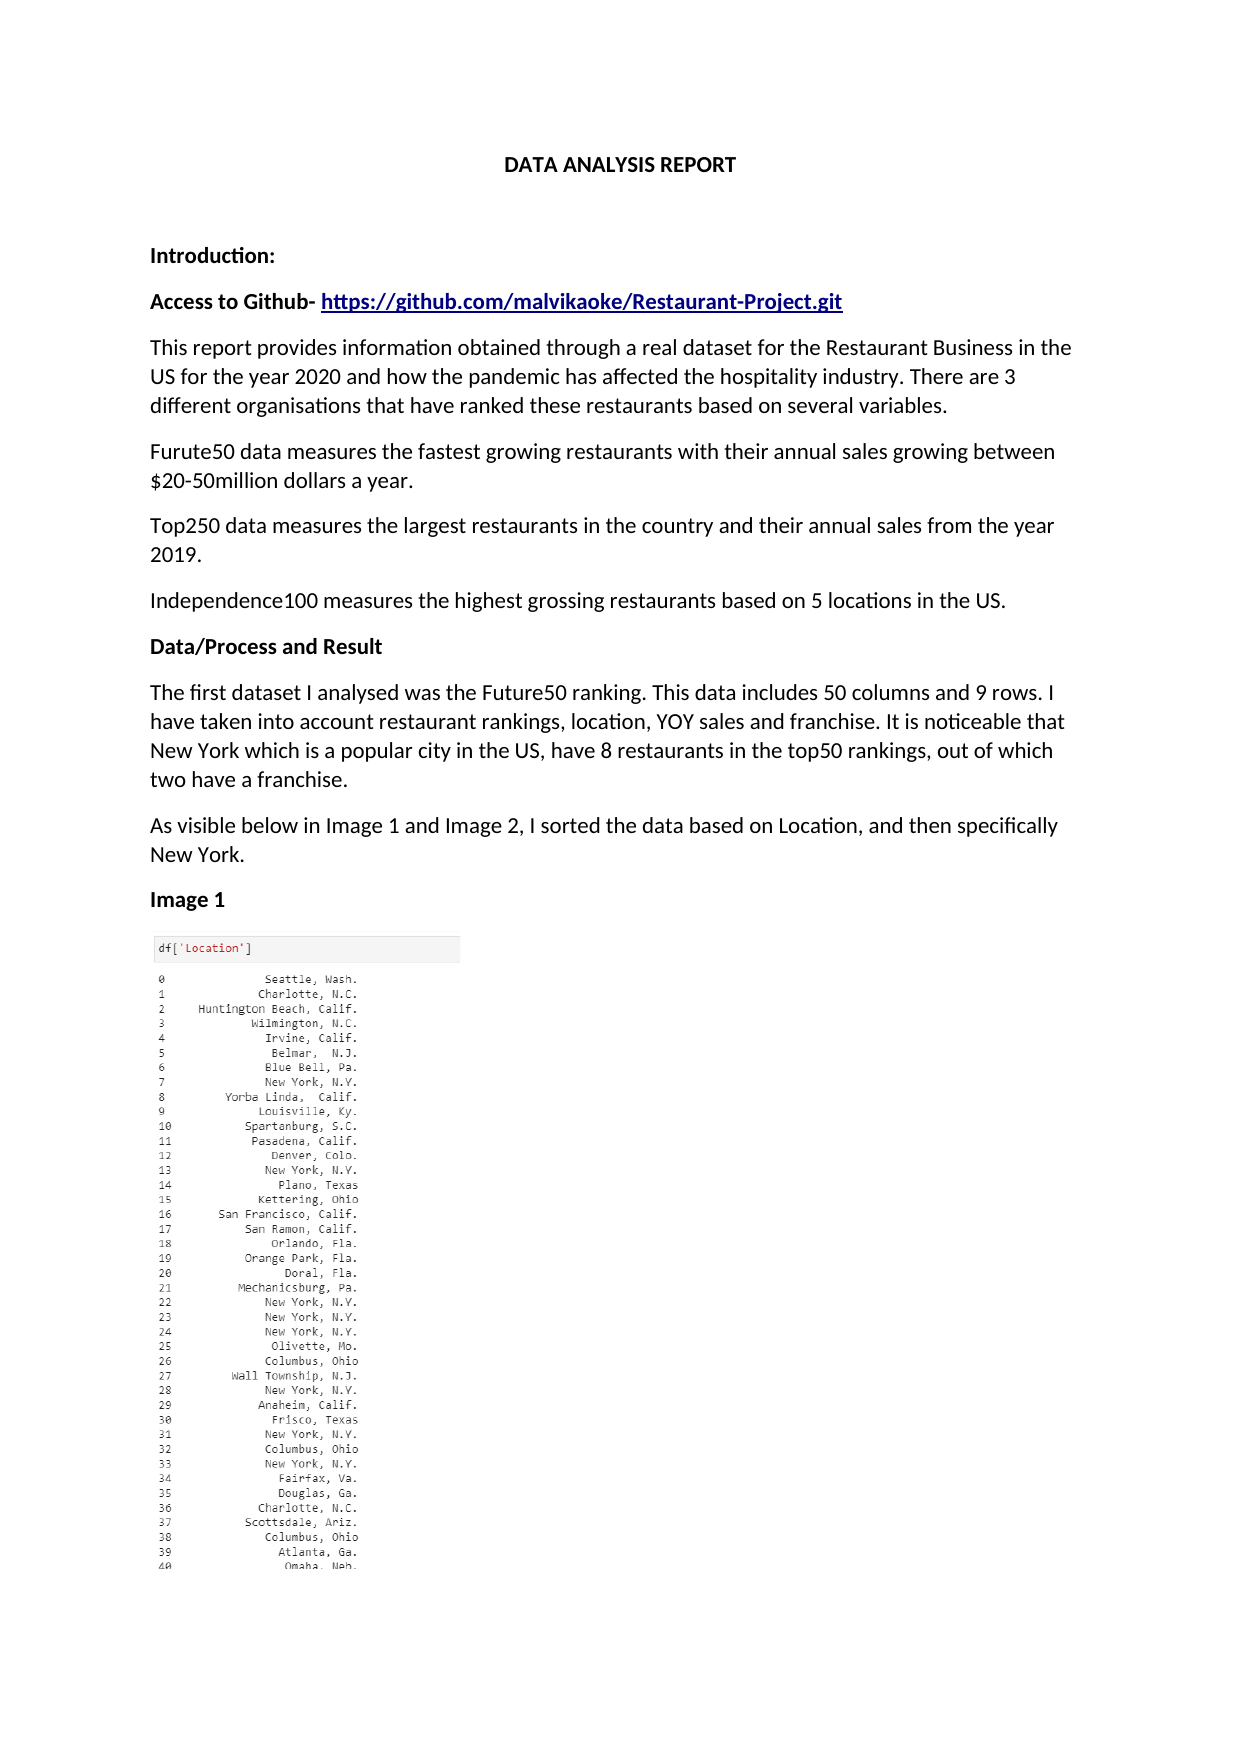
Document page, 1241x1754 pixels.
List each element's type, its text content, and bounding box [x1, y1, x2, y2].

text Introduction: [150, 241, 1090, 269]
text Access to Github- https://github.com/malvikaoke/Restaurant-Project.git [150, 287, 1090, 315]
text As visible below in Image 1 and Image 2, I sorted the data based on Location, and then specifically New York. [150, 811, 1090, 868]
text This report provides information obtained through a real dataset for the Restaurant Business in the US for the year 2020 and how the pandemic has affected the hospitality industry. There are 3 different organisations that have ranked these restaurants based on several variables. [150, 333, 1090, 419]
text DATA ANALYSIS REPORT [150, 150, 1090, 178]
text Independence100 measures the highest grossing restaurants based on 5 locations in the US. [150, 586, 1090, 614]
text Image 1 [150, 886, 1090, 913]
text The first dataset I analysed was the Future50 ranking. This data includes 50 columns and 9 rows. I have taken into account restaurant rankings, location, YOY sales and franchise. It is noticeable that New York which is a popular city in the US, have 8 restaurants in the top50 rankings, out of which two have a franchise. [150, 678, 1090, 793]
text Top250 data measures the largest restaurants in the country and their annual sales from the year 2019. [150, 512, 1090, 569]
text Furute50 data measures the fastest growing restaurants with their annual sales growing between $20-50million dollars a year. [150, 437, 1090, 494]
text Data/Process and Result [150, 632, 1090, 660]
